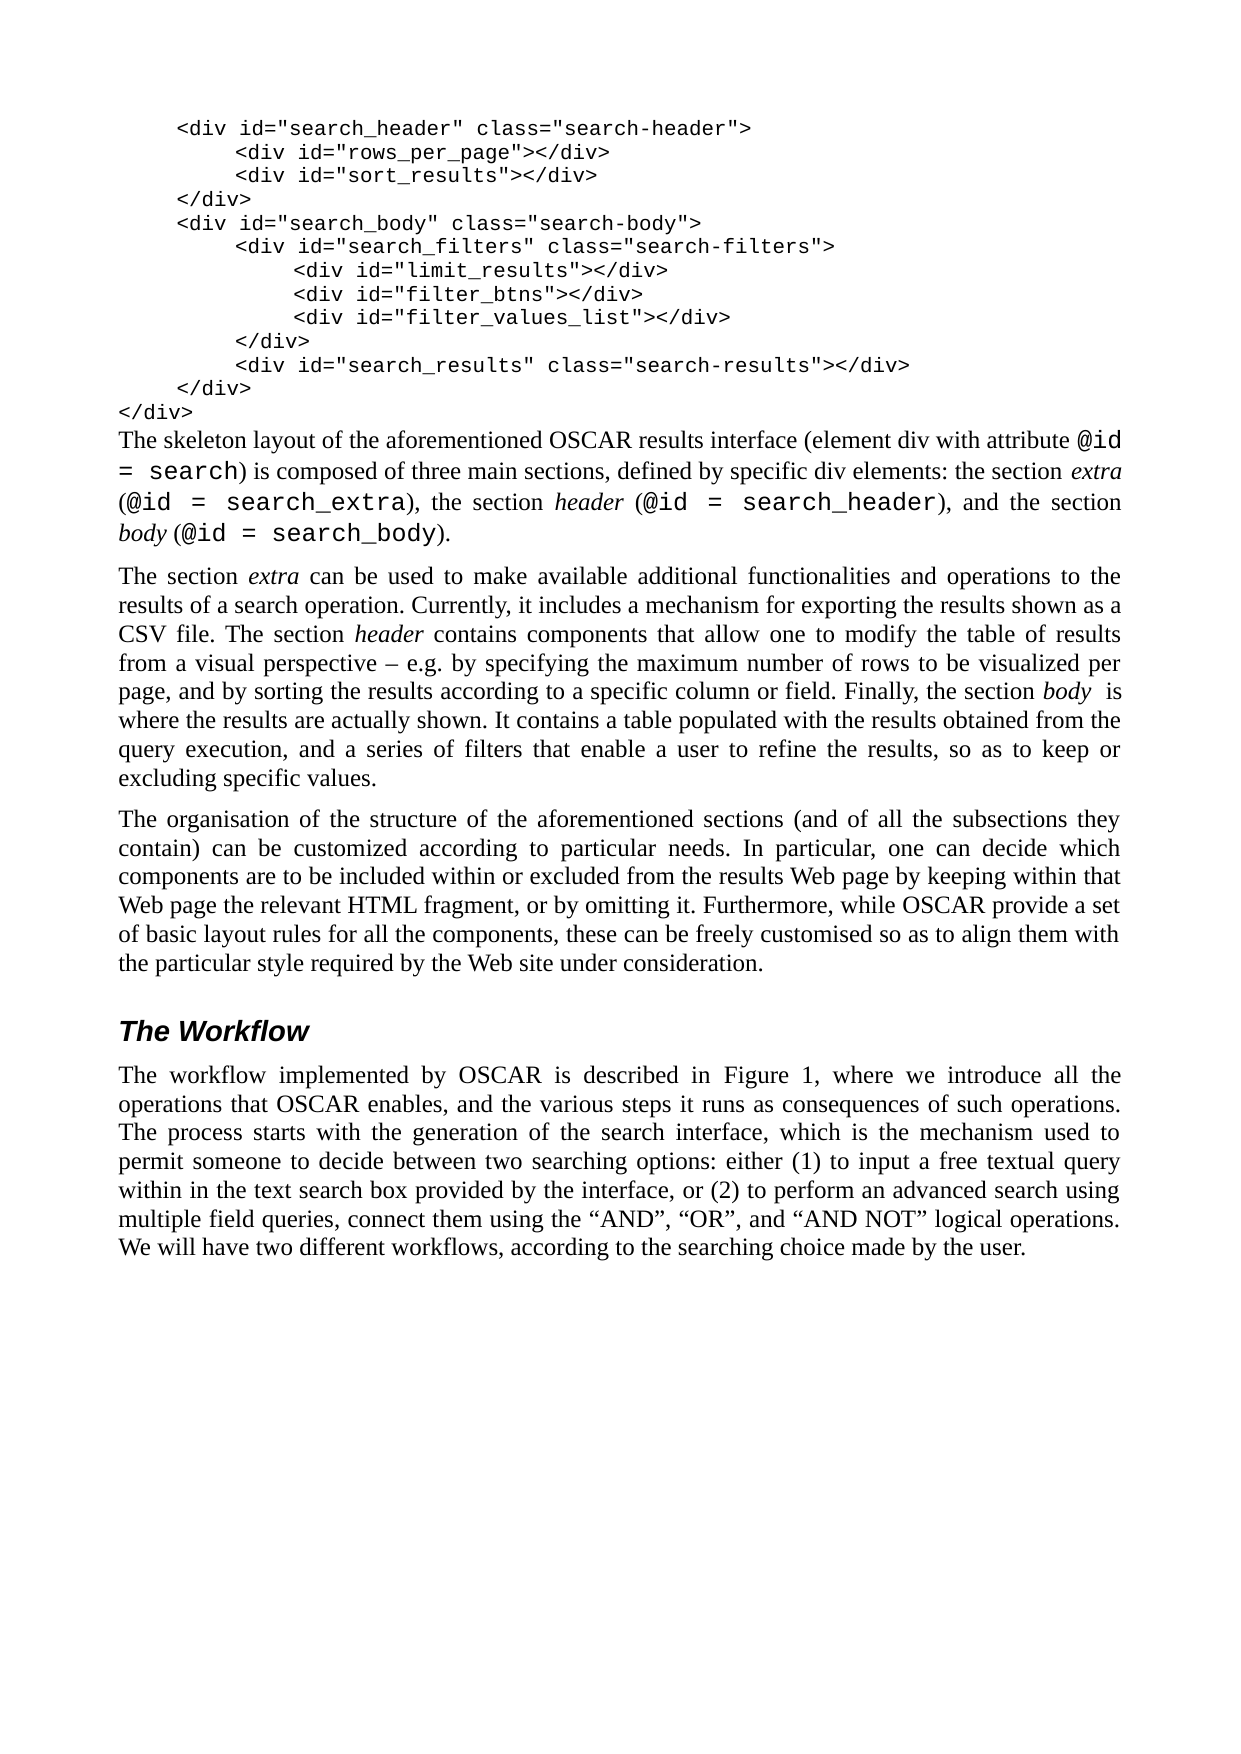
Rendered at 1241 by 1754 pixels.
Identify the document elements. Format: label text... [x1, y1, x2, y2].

text <div id="search_body" class="search-body"> [118, 213, 1122, 236]
text The workflow implemented by OSCAR is described in Figure 1, where we introduce all the operations that OSCAR enables, and the various steps it runs as consequences of such operations. The process starts with the generation of the search interface, which is the mechanism used to permit someone to decide between two searching options: either (1) to input a free textual query within in the text search box provided by the interface, or (2) to perform an advanced search using multiple field queries, connect them using the “AND”, “OR”, and “AND NOT” logical operations. We will have two different workflows, according to the searching choice made by the user. [118, 1060, 1122, 1261]
text <div id="sort_results"></div> [118, 165, 1122, 189]
text </div> [118, 402, 1122, 426]
text </div> [118, 189, 1122, 213]
text <div id="search_header" class="search-header"> [118, 118, 1122, 142]
text <div id="filter_values_list"></div> [118, 307, 1122, 331]
text The organisation of the structure of the aforementioned sections (and of all the subsections they contain) can be customized according to particular needs. In particular, one can decide which components are to be included within or excluded from the results Web page by keeping within that Web page the relevant HTML fragment, or by omitting it. Furthermore, while OSCAR provide a set of basic layout rules for all the components, these can be freely customised so as to align them with the particular style required by the Web site under consideration. [118, 804, 1122, 976]
text The section extra can be used to make available additional functionalities and operations to the results of a search operation. Currently, it includes a mechanism for exporting the results shown as a CSV file. The section header contains components that allow one to modify the table of results from a visual perspective – e.g. by specifying the maximum number of rows to be visualized per page, and by sorting the results according to a specific column or field. Finally, the section body is where the results are actually shown. It contains a table populated with the results obtained from the query execution, and a series of filters that enable a user to refine the results, so as to keep or excluding specific values. [118, 561, 1122, 791]
text The skeleton layout of the aforementioned OSCAR results interface (element div with attribute @id = search) is composed of three main sections, defined by specific div elements: the section extra (@id = search_extra), the section header (@id = search_header), and the section body (@id = search_body). [118, 426, 1122, 549]
text </div> [118, 378, 1122, 402]
text <div id="rows_per_page"></div> [118, 142, 1122, 165]
text <div id="filter_btns"></div> [118, 284, 1122, 307]
subtitle The Workflow [118, 1014, 1122, 1047]
text <div id="search_filters" class="search-filters"> [118, 236, 1122, 260]
text </div> [118, 331, 1122, 354]
text <div id="limit_results"></div> [118, 260, 1122, 284]
text <div id="search_results" class="search-results"></div> [118, 354, 1122, 378]
